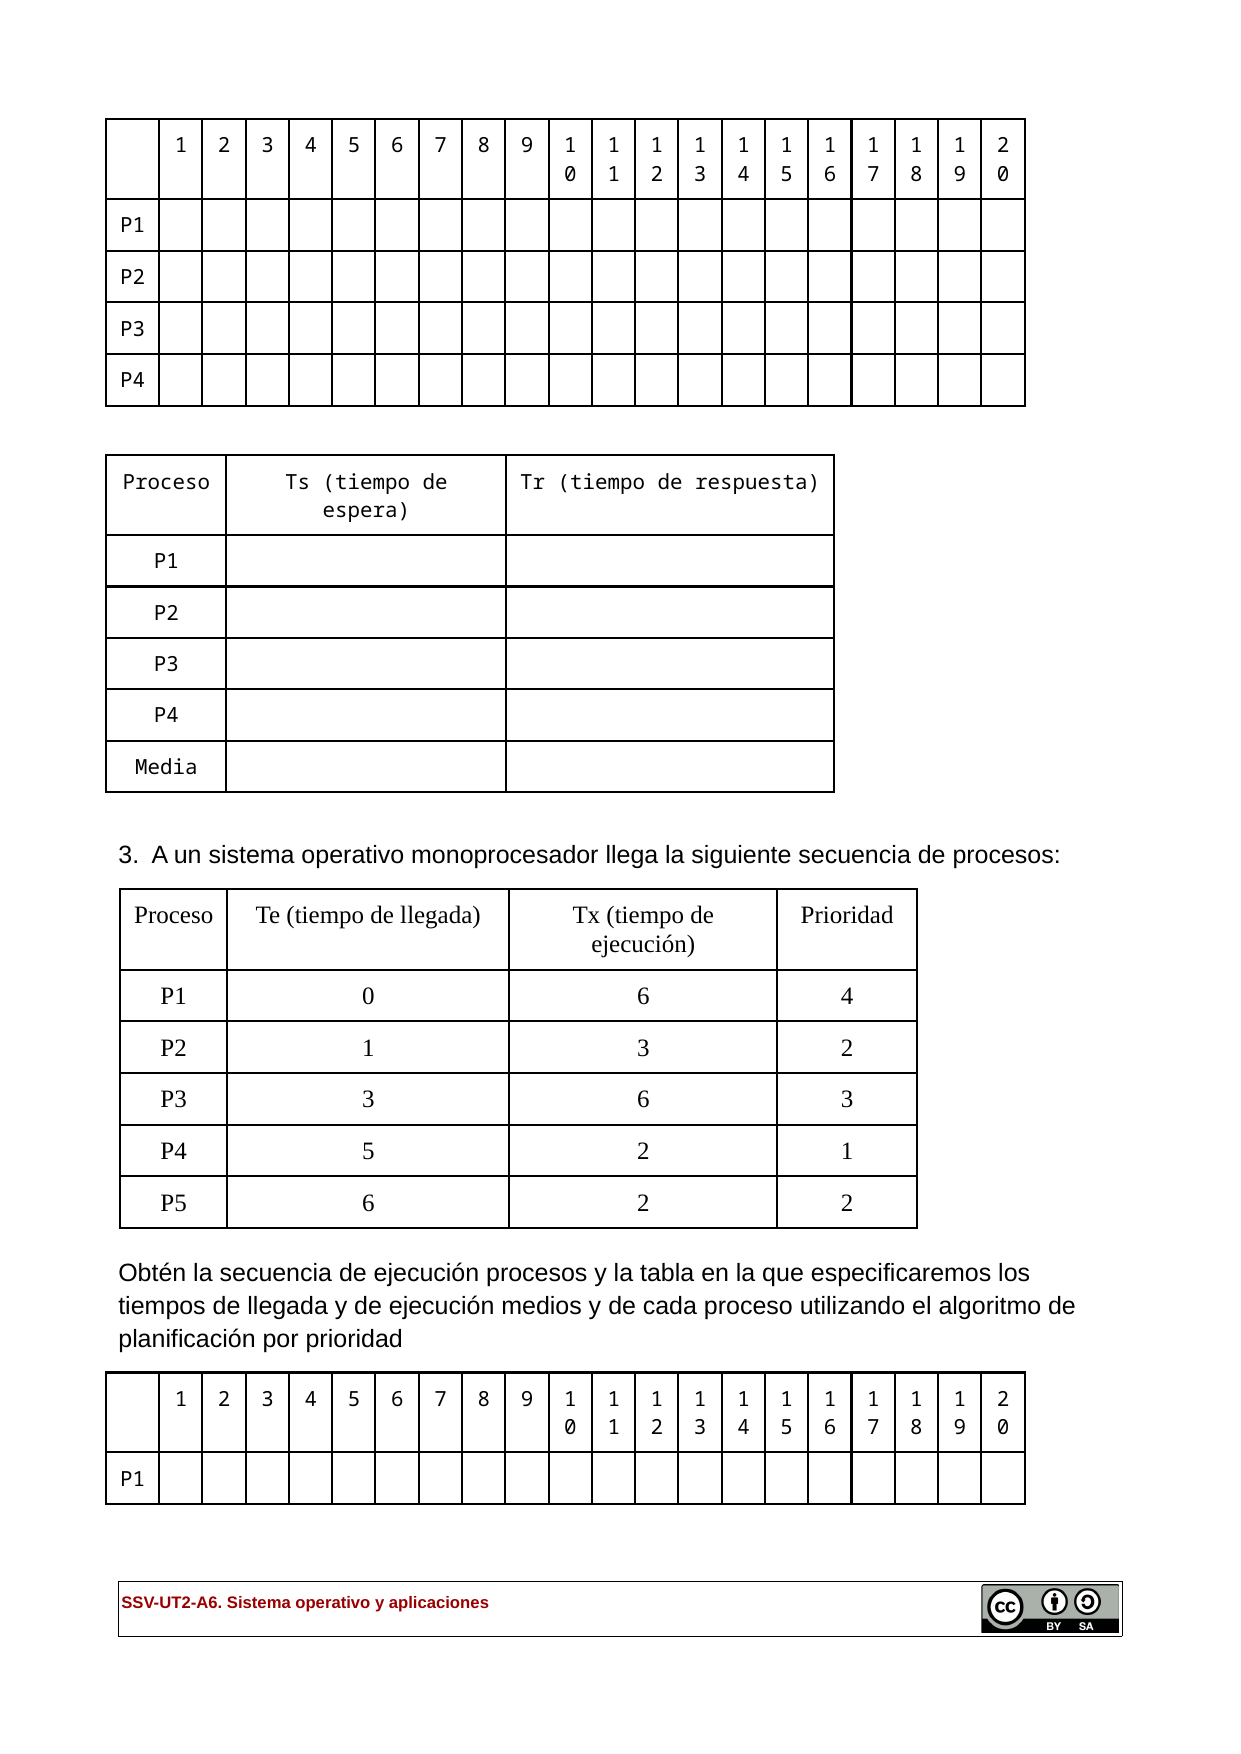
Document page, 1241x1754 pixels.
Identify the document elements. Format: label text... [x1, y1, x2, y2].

table_header 20 [982, 120, 1024, 198]
table_cell P3 [121, 1074, 226, 1123]
table_header 10 [550, 120, 591, 198]
table_header Prioridad [778, 890, 916, 968]
table_cell [463, 252, 504, 301]
table_cell [227, 536, 505, 585]
table_cell 6 [510, 1074, 776, 1123]
table_cell [766, 200, 807, 249]
table_cell [420, 355, 461, 404]
table_header 8 [463, 1374, 504, 1451]
table_cell [203, 355, 245, 404]
table_cell [853, 200, 894, 249]
table_cell [939, 303, 980, 353]
table_cell P1 [121, 971, 226, 1020]
text 3. A un sistema operativo monoprocesador llega la siguiente secuencia de procesos: [118, 841, 1122, 869]
table_cell [333, 303, 374, 353]
table_cell [376, 1453, 418, 1503]
table_cell [896, 200, 937, 249]
table_cell [982, 252, 1024, 301]
table_cell [203, 1453, 245, 1503]
table_cell [809, 200, 850, 249]
table_cell [766, 355, 807, 404]
table_header 10 [550, 1374, 591, 1451]
table_cell 2 [778, 1022, 916, 1072]
table_cell [247, 303, 288, 353]
table_cell [636, 252, 677, 301]
table_header 1 [160, 1374, 201, 1451]
table_header Te (tiempo de llegada) [228, 890, 508, 968]
table_cell [290, 303, 331, 353]
table_cell [982, 1453, 1024, 1503]
table_cell [809, 303, 850, 353]
table_cell [420, 200, 461, 249]
table_cell [507, 690, 833, 739]
table_header Tr (tiempo de respuesta) [507, 456, 833, 534]
table_cell [636, 200, 677, 249]
table_cell [723, 355, 764, 404]
table_cell 3 [510, 1022, 776, 1072]
table_cell [376, 355, 418, 404]
table_cell [506, 355, 548, 404]
table_cell [723, 303, 764, 353]
table_cell [160, 1453, 201, 1503]
table_cell 6 [510, 971, 776, 1020]
table_cell [160, 252, 201, 301]
table_cell [506, 200, 548, 249]
table_cell [247, 200, 288, 249]
table_cell [507, 639, 833, 688]
table_cell [506, 252, 548, 301]
table_header Ts (tiempo de espera) [227, 456, 505, 534]
table_cell [679, 252, 721, 301]
table_cell [896, 303, 937, 353]
table_cell [766, 252, 807, 301]
table_cell [809, 1453, 850, 1503]
picture [981, 1584, 1119, 1633]
table_header 5 [333, 1374, 374, 1451]
table_cell [463, 355, 504, 404]
table_cell [507, 588, 833, 637]
table_cell [160, 200, 201, 249]
table_cell [203, 252, 245, 301]
table_header Proceso [121, 890, 226, 968]
table_cell [463, 303, 504, 353]
table_cell P2 [107, 252, 158, 301]
table_cell [203, 303, 245, 353]
table_cell [420, 252, 461, 301]
table_cell [290, 252, 331, 301]
table_cell [550, 303, 591, 353]
table_header 17 [853, 120, 894, 198]
table_cell [463, 200, 504, 249]
table_cell [227, 639, 505, 688]
table_header 17 [853, 1374, 894, 1451]
table_cell [593, 355, 634, 404]
table_cell P4 [107, 690, 225, 739]
table_header [107, 120, 158, 198]
table_cell [333, 1453, 374, 1503]
table_cell [723, 252, 764, 301]
table_cell P1 [107, 200, 158, 249]
table_cell 2 [778, 1177, 916, 1227]
table_header 7 [420, 1374, 461, 1451]
table_cell [227, 690, 505, 739]
table_header 18 [896, 120, 937, 198]
table_cell [550, 355, 591, 404]
table_header 19 [939, 1374, 980, 1451]
table_cell P1 [107, 536, 225, 585]
table_header 11 [593, 1374, 634, 1451]
table_cell P2 [121, 1022, 226, 1072]
table_cell [550, 1453, 591, 1503]
table_header 16 [809, 1374, 850, 1451]
table_cell [247, 1453, 288, 1503]
table_cell [896, 1453, 937, 1503]
table_header 1 [160, 120, 201, 198]
table_header 5 [333, 120, 374, 198]
table_cell [550, 252, 591, 301]
table_header 11 [593, 120, 634, 198]
table_header 9 [506, 1374, 548, 1451]
table_header 4 [290, 1374, 331, 1451]
table_header [107, 1374, 158, 1451]
table_cell [939, 200, 980, 249]
table_cell [227, 742, 505, 791]
table_header 18 [896, 1374, 937, 1451]
table_cell [982, 200, 1024, 249]
table_cell [896, 252, 937, 301]
table_cell [160, 303, 201, 353]
table_cell [333, 200, 374, 249]
table_cell [376, 303, 418, 353]
table_cell [939, 355, 980, 404]
table_cell [333, 252, 374, 301]
table_cell 2 [510, 1177, 776, 1227]
table_cell [853, 1453, 894, 1503]
table_cell 3 [228, 1074, 508, 1123]
table_cell P5 [121, 1177, 226, 1227]
table_header 12 [636, 120, 677, 198]
table_header 13 [679, 1374, 721, 1451]
table_header 6 [376, 120, 418, 198]
table_cell [853, 252, 894, 301]
table_cell P1 [107, 1453, 158, 1503]
table_cell [853, 355, 894, 404]
table_cell [376, 200, 418, 249]
table_cell Media [107, 742, 225, 791]
table_cell 1 [228, 1022, 508, 1072]
table_cell [982, 355, 1024, 404]
table_header 14 [723, 120, 764, 198]
table_header 3 [247, 1374, 288, 1451]
table_cell [420, 303, 461, 353]
table_header 19 [939, 120, 980, 198]
table_cell [593, 200, 634, 249]
table_cell [290, 1453, 331, 1503]
table_cell [809, 355, 850, 404]
table_cell P3 [107, 639, 225, 688]
table_cell [679, 1453, 721, 1503]
table_cell [506, 1453, 548, 1503]
table_header 9 [506, 120, 548, 198]
table_cell [766, 1453, 807, 1503]
table_header 13 [679, 120, 721, 198]
table_cell [853, 303, 894, 353]
table_cell [550, 200, 591, 249]
table_cell [507, 536, 833, 585]
table_cell [809, 252, 850, 301]
text Obtén la secuencia de ejecución procesos y la tabla en la que especificaremos los tiempos de llegada y de ejecución medios y de cada proceso utilizando el algoritmo de planificación por prioridad [118, 1258, 1122, 1352]
table_cell [593, 303, 634, 353]
table_cell [203, 200, 245, 249]
table_cell 6 [228, 1177, 508, 1227]
table_cell [723, 1453, 764, 1503]
table_cell [896, 355, 937, 404]
table_cell [290, 355, 331, 404]
table_cell [506, 303, 548, 353]
table_header 6 [376, 1374, 418, 1451]
table_cell [247, 355, 288, 404]
table_cell [333, 355, 374, 404]
table_cell [679, 200, 721, 249]
table_cell [679, 303, 721, 353]
table_cell [593, 252, 634, 301]
table_cell [160, 355, 201, 404]
table_cell [679, 355, 721, 404]
table_cell [593, 1453, 634, 1503]
table_header Tx (tiempo de ejecución) [510, 890, 776, 968]
table_cell [227, 588, 505, 637]
table_header 7 [420, 120, 461, 198]
table_cell [939, 252, 980, 301]
table_cell [636, 303, 677, 353]
table_header 8 [463, 120, 504, 198]
table_cell P2 [107, 588, 225, 637]
table_cell [463, 1453, 504, 1503]
table_header 4 [290, 120, 331, 198]
table_cell [636, 1453, 677, 1503]
table_cell [982, 303, 1024, 353]
table_header 20 [982, 1374, 1024, 1451]
table_cell [420, 1453, 461, 1503]
table_header Proceso [107, 456, 225, 534]
table_cell 2 [510, 1126, 776, 1175]
table_header 2 [203, 1374, 245, 1451]
table_cell [290, 200, 331, 249]
table_cell 3 [778, 1074, 916, 1123]
table_cell [766, 303, 807, 353]
table_cell P3 [107, 303, 158, 353]
table_cell P4 [121, 1126, 226, 1175]
table_header 15 [766, 1374, 807, 1451]
table_cell [376, 252, 418, 301]
table_header 3 [247, 120, 288, 198]
table_cell [636, 355, 677, 404]
table_cell 5 [228, 1126, 508, 1175]
table_cell [723, 200, 764, 249]
table_cell [247, 252, 288, 301]
table_cell 0 [228, 971, 508, 1020]
table_cell P4 [107, 355, 158, 404]
table_cell [507, 742, 833, 791]
table_header 12 [636, 1374, 677, 1451]
table_cell 1 [778, 1126, 916, 1175]
table_header 14 [723, 1374, 764, 1451]
table_cell 4 [778, 971, 916, 1020]
table_header 15 [766, 120, 807, 198]
table_header 16 [809, 120, 850, 198]
table_header 2 [203, 120, 245, 198]
table_cell [939, 1453, 980, 1503]
